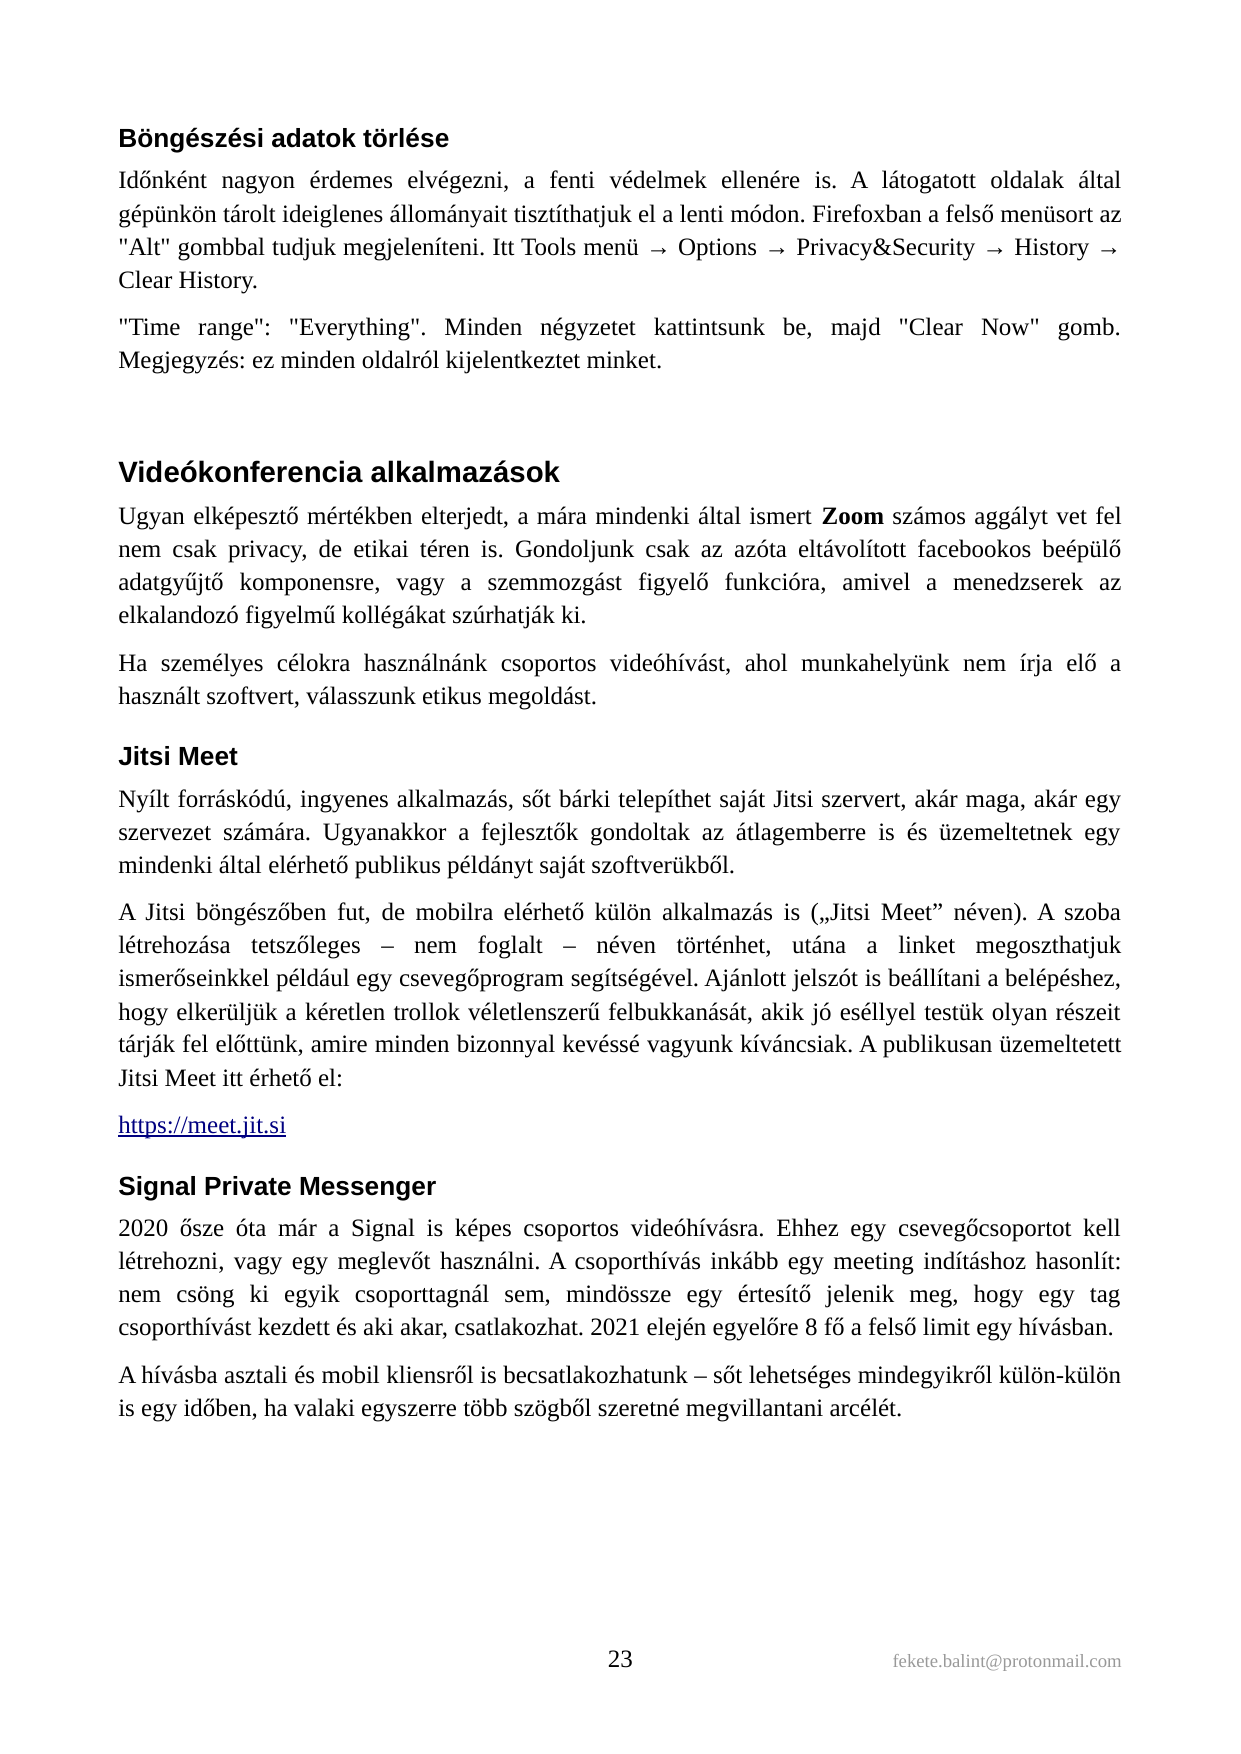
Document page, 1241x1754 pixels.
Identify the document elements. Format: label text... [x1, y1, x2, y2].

text Nyílt forráskódú, ingyenes alkalmazás, sőt bárki telepíthet saját Jitsi szervert, akár maga, akár egy szervezet számára. Ugyanakkor a fejlesztők gondoltak az átlagemberre is és üzemeltetnek egy mindenki által elérhető publikus példányt saját szoftverükből. [118, 784, 1122, 879]
text 2020 ősze óta már a Signal is képes csoportos videóhívásra. Ehhez egy csevegőcsoportot kell létrehozni, vagy egy meglevőt használni. A csoporthívás inkább egy meeting indításhoz hasonlít: nem csöng ki egyik csoporttagnál sem, mindössze egy értesítő jelenik meg, hogy egy tag csoporthívást kezdett és aki akar, csatlakozhat. 2021 elején egyelőre 8 fő a felső limit egy hívásban. [118, 1213, 1122, 1341]
text Ha személyes célokra használnánk csoportos videóhívást, ahol munkahelyünk nem írja elő a használt szoftvert, válasszunk etikus megoldást. [118, 648, 1122, 710]
subtitle Videókonferencia alkalmazások [118, 455, 1122, 489]
subtitle Böngészési adatok törlése [118, 123, 1122, 153]
text Ugyan elképesztő mértékben elterjedt, a mára mindenki által ismert Zoom számos aggályt vet fel nem csak privacy, de etikai téren is. Gondoljunk csak az azóta eltávolított facebookos beépülő adatgyűjtő komponensre, vagy a szemmozgást figyelő funkcióra, amivel a menedzserek az elkalandozó figyelmű kollégákat szúrhatják ki. [118, 501, 1122, 629]
text https://meet.jit.si [118, 1110, 1122, 1139]
subtitle "Time range": "Everything". Minden négyzetet kattintsunk be, majd "Clear Now" gomb. Megjegyzés: ez minden oldalról kijelentkeztet minket. [118, 312, 1122, 374]
subtitle Időnként nagyon érdemes elvégezni, a fenti védelmek ellenére is. A látogatott oldalak által gépünkön tárolt ideiglenes állományait tisztíthatjuk el a lenti módon. Firefoxban a felső menüsort az "Alt" gombbal tudjuk megjeleníteni. Itt Tools menü → Options → Privacy&Security → History → Clear History. [118, 166, 1122, 293]
text A hívásba asztali és mobil kliensről is becsatlakozhatunk – sőt lehetséges mindegyikről külön-külön is egy időben, ha valaki egyszerre több szögből szeretné megvillantani arcélét. [118, 1360, 1122, 1421]
subtitle Jitsi Meet [118, 741, 1122, 771]
text A Jitsi böngészőben fut, de mobilra elérhető külön alkalmazás is („Jitsi Meet” néven). A szoba létrehozása tetszőleges – nem foglalt – néven történhet, utána a linket megoszthatjuk ismerőseinkkel például egy csevegőprogram segítségével. Ajánlott jelszót is beállítani a belépéshez, hogy elkerüljük a kéretlen trollok véletlenszerű felbukkanását, akik jó eséllyel testük olyan részeit tárják fel előttünk, amire minden bizonnyal kevéssé vagyunk kíváncsiak. A publikusan üzemeltetett Jitsi Meet itt érhető el: [118, 897, 1122, 1091]
subtitle Signal Private Messenger [118, 1170, 1122, 1201]
